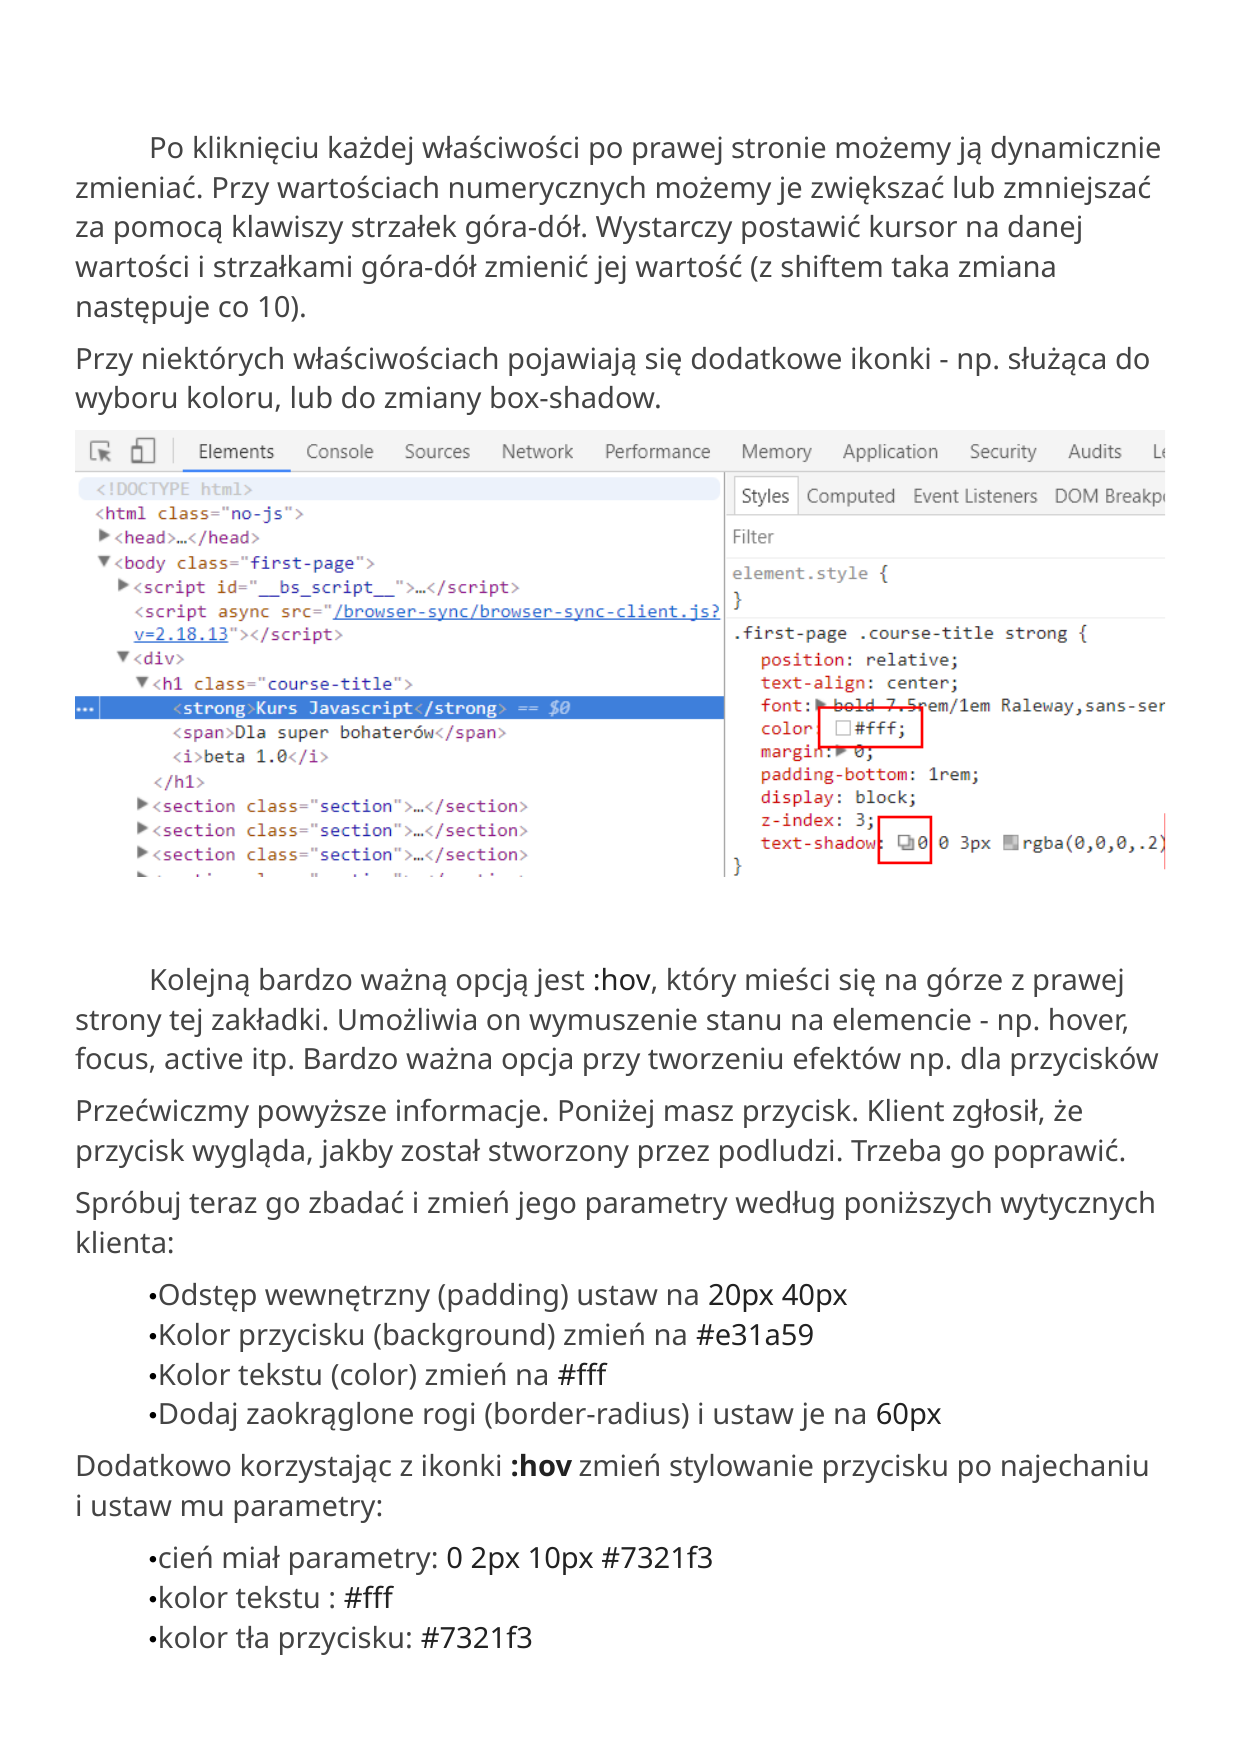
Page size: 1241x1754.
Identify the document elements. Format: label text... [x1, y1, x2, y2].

list Kolor tekstu (color) zmień na #fff [75, 1354, 1165, 1393]
text Kolejną bardzo ważną opcją jest :hov, który mieści się na górze z prawej strony tej zakładki. Umożliwia on wymuszenie stanu na elemencie - np. hover, focus, active itp. Bardzo ważna opcja przy tworzeniu efektów np. dla przycisków [75, 959, 1165, 1078]
text Dodatkowo korzystając z ikonki :hov zmień stylowanie przycisku po najechaniu i ustaw mu parametry: [75, 1446, 1165, 1525]
list Kolor przycisku (background) zmień na #e31a59 [75, 1314, 1165, 1354]
text Przećwiczmy powyższe informacje. Poniżej masz przycisk. Klient zgłosił, że przycisk wygląda, jakby został stworzony przez podludzi. Trzeba go poprawić. [75, 1091, 1165, 1170]
text Po kliknięciu każdej właściwości po prawej stronie możemy ją dynamicznie zmieniać. Przy wartościach numerycznych możemy je zwiększać lub zmniejszać za pomocą klawiszy strzałek góra-dół. Wystarczy postawić kursor na danej wartości i strzałkami góra-dół zmienić jej wartość (z shiftem taka zmiana następuje co 10). [75, 127, 1165, 326]
list Dodaj zaokrąglone rogi (border-radius) i ustaw je na 60px [75, 1393, 1165, 1433]
text Spróbuj teraz go zbadać i zmień jego parametry według poniższych wytycznych klienta: [75, 1183, 1165, 1262]
list kolor tła przycisku: #7321f3 [75, 1617, 1165, 1657]
list Odstęp wewnętrzny (padding) ustaw na 20px 40px [75, 1274, 1165, 1314]
text Przy niektórych właściwościach pojawiają się dodatkowe ikonki - np. służąca do wyboru koloru, lub do zmiany box-shadow. [75, 338, 1165, 417]
list cień miał parametry: 0 2px 10px #7321f3 [75, 1538, 1165, 1577]
picture [75, 430, 1166, 877]
list kolor tekstu : #fff [75, 1577, 1165, 1617]
